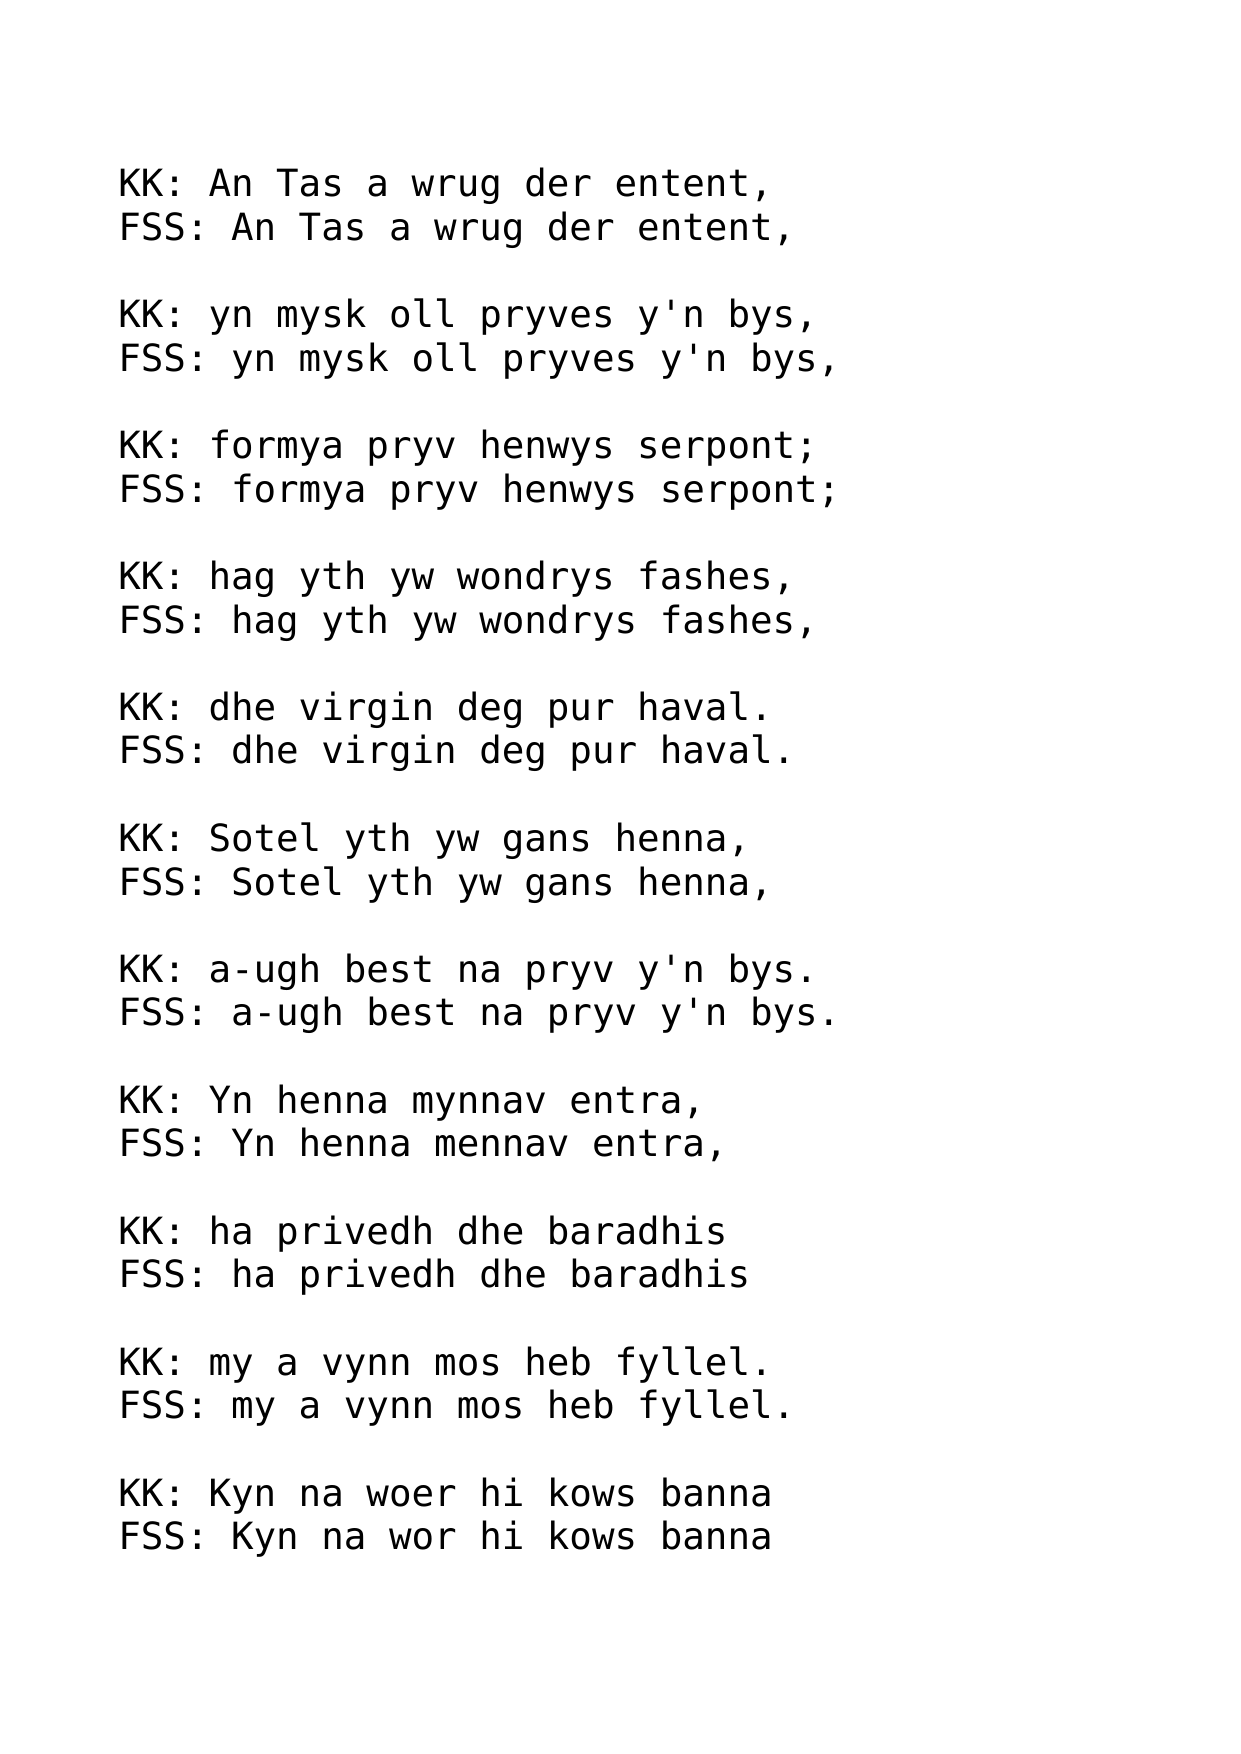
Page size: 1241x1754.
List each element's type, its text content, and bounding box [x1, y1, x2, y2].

text FSS: yn mysk oll pryves y'n bys, [118, 336, 1122, 380]
text FSS: my a vynn mos heb fyllel. [118, 1384, 1122, 1427]
text KK: Kyn na woer hi kows banna [118, 1471, 1122, 1515]
text KK: a-ugh best na pryv y'n bys. [118, 947, 1122, 991]
text FSS: formya pryv henwys serpont; [118, 467, 1122, 511]
text KK: An Tas a wrug der entent, [118, 162, 1122, 205]
text KK: Yn henna mynnav entra, [118, 1078, 1122, 1122]
text KK: hag yth yw wondrys fashes, [118, 554, 1122, 598]
text KK: yn mysk oll pryves y'n bys, [118, 293, 1122, 336]
text FSS: Yn henna mennav entra, [118, 1122, 1122, 1166]
text FSS: hag yth yw wondrys fashes, [118, 598, 1122, 642]
text FSS: An Tas a wrug der entent, [118, 205, 1122, 249]
text KK: Sotel yth yw gans henna, [118, 816, 1122, 860]
text KK: ha privedh dhe baradhis [118, 1209, 1122, 1253]
text FSS: ha privedh dhe baradhis [118, 1253, 1122, 1297]
text KK: dhe virgin deg pur haval. [118, 686, 1122, 729]
text FSS: dhe virgin deg pur haval. [118, 729, 1122, 773]
text FSS: a-ugh best na pryv y'n bys. [118, 991, 1122, 1035]
text KK: my a vynn mos heb fyllel. [118, 1340, 1122, 1384]
text KK: formya pryv henwys serpont; [118, 424, 1122, 467]
text FSS: Sotel yth yw gans henna, [118, 860, 1122, 904]
text FSS: Kyn na wor hi kows banna [118, 1515, 1122, 1558]
